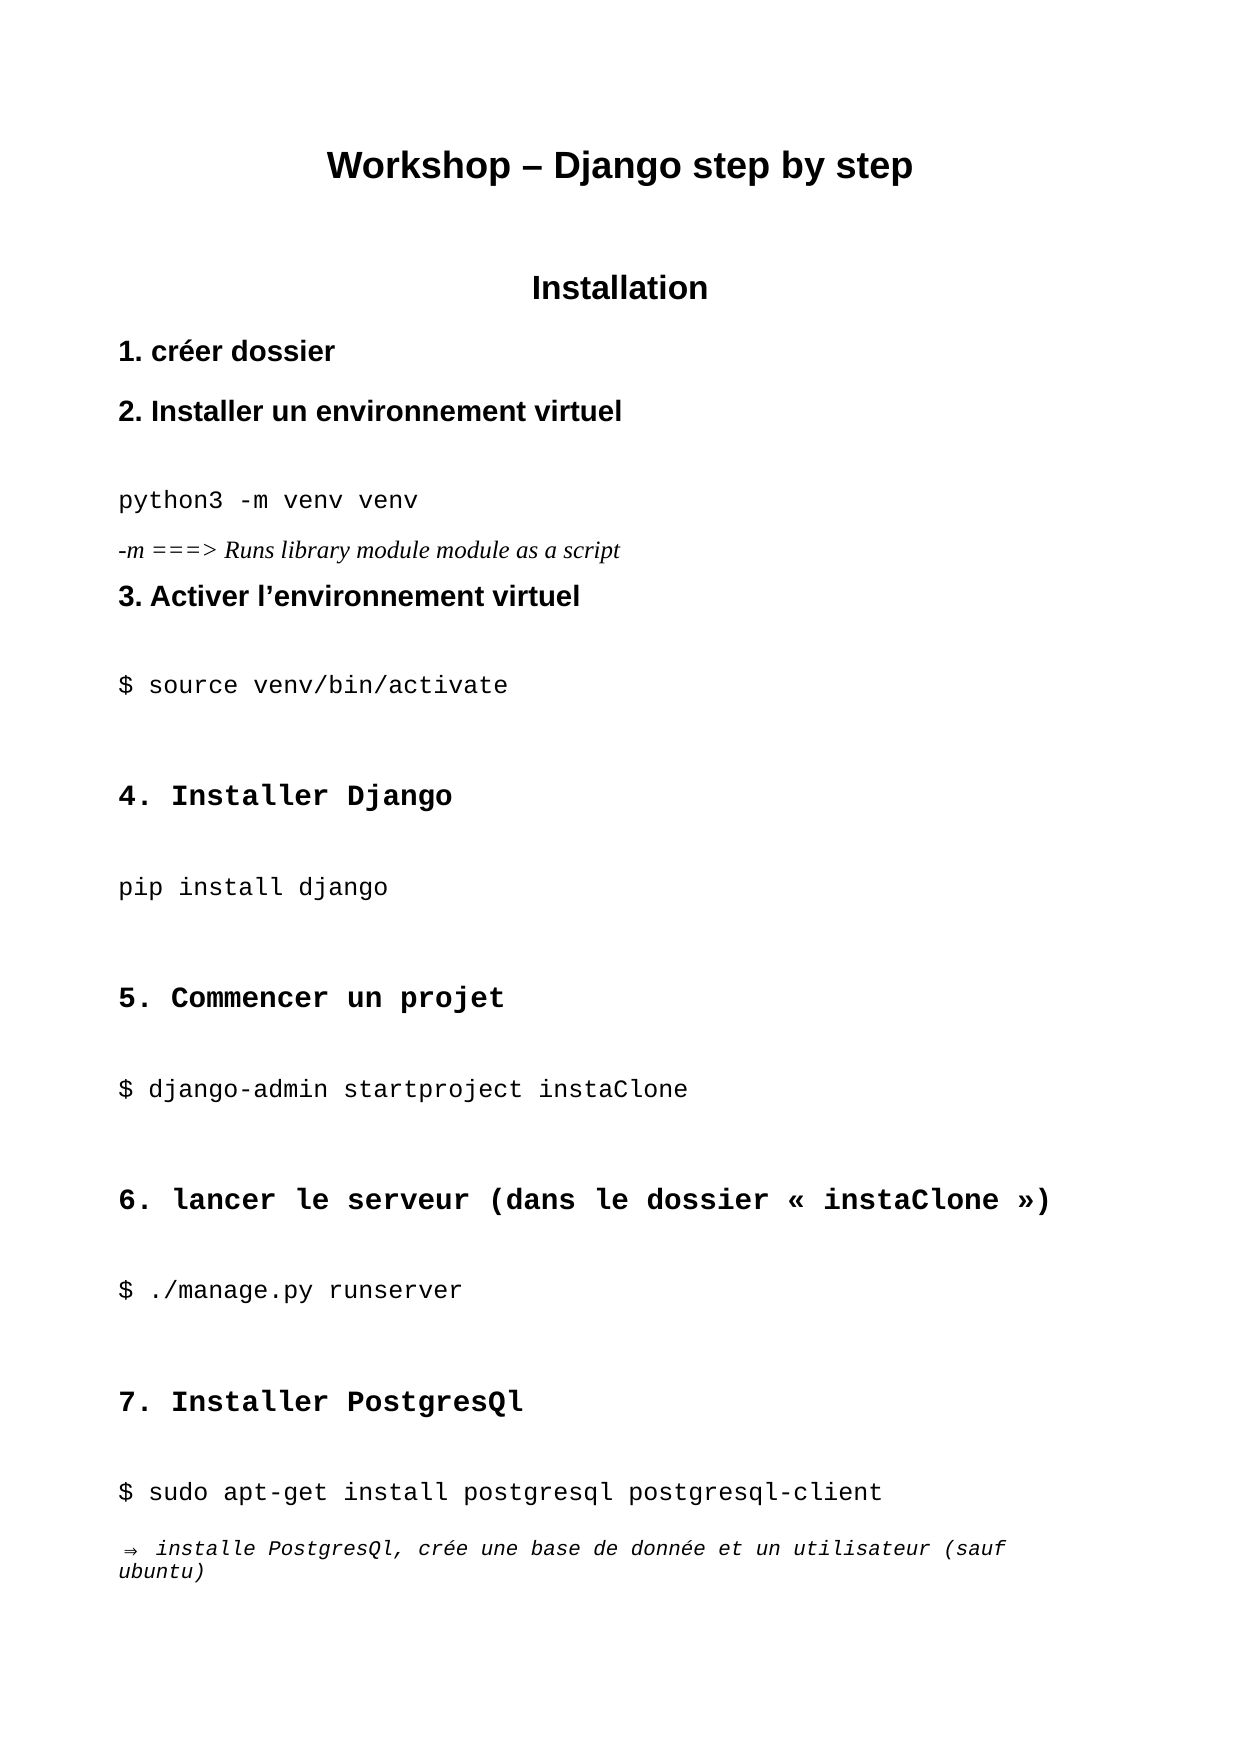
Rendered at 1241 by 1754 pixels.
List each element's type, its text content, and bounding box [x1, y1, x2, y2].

text pip install django [118, 874, 1122, 903]
text python3 -m venv venv [118, 488, 1122, 516]
text $ django-admin startproject instaClone [118, 1076, 1122, 1104]
text -m ===> Runs library module module as a script [118, 535, 1122, 564]
subtitle Installation [118, 268, 1122, 306]
subtitle 7. Installer PostgresQl [118, 1387, 1122, 1420]
subtitle 5. Commencer un projet [118, 983, 1122, 1016]
subtitle 3. Activer l’environnement virtuel [118, 578, 1122, 612]
subtitle 6. lancer le serveur (dans le dossier « instaClone ») [118, 1185, 1122, 1218]
subtitle Workshop – Django step by step [118, 143, 1122, 187]
subtitle 4. Installer Django [118, 781, 1122, 814]
text $ source venv/bin/activate [118, 672, 1122, 701]
text $ sudo apt-get install postgresql postgresql-client [118, 1480, 1063, 1508]
subtitle 1. créer dossier [118, 333, 1122, 367]
text $ ./manage.py runserver [118, 1278, 1122, 1306]
text ⇒ installe PostgresQl, crée une base de donnée et un utilisateur (sauf ubuntu) [118, 1538, 1063, 1585]
subtitle 2. Installer un environnement virtuel [118, 394, 1122, 428]
